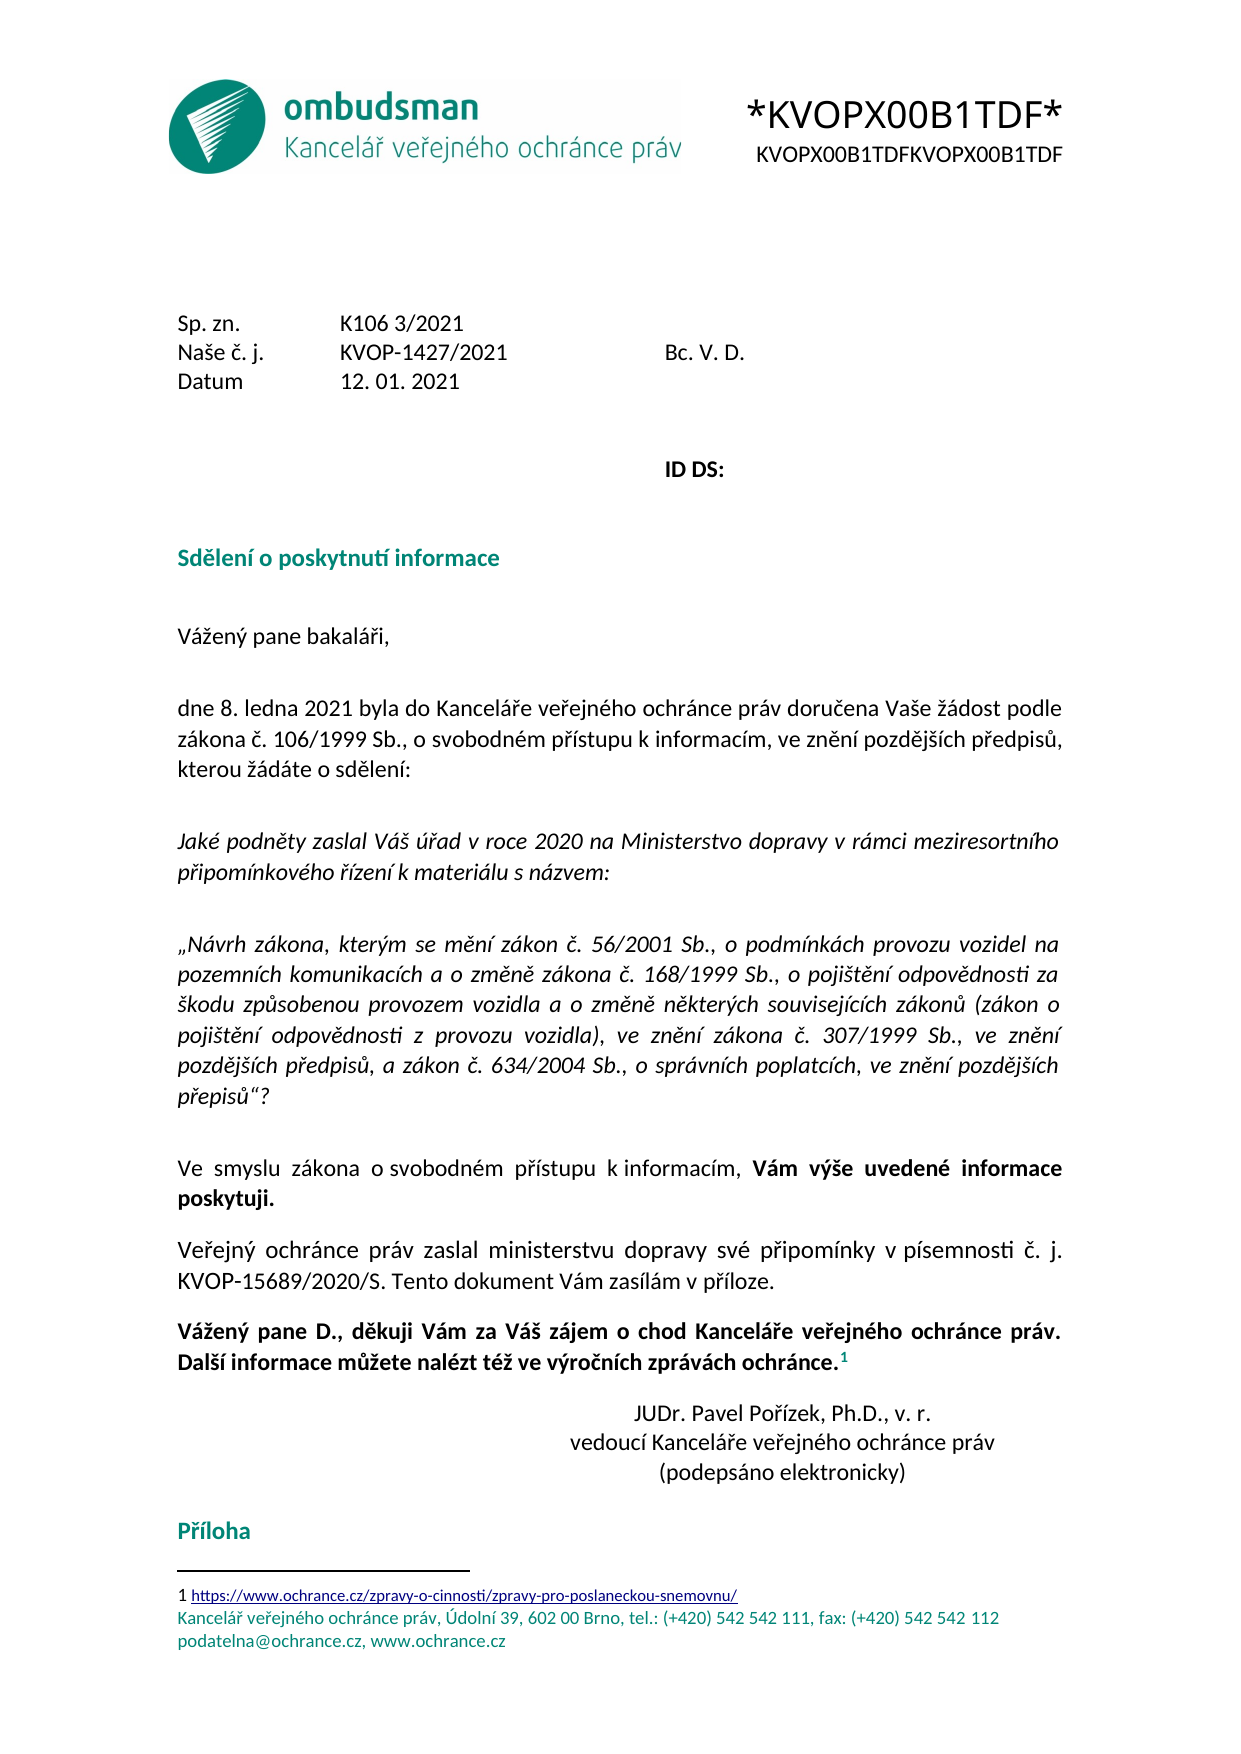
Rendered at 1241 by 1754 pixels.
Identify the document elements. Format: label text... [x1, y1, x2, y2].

table_header Sp. zn. Naše č. j. Datum [177, 220, 340, 542]
text Vážený pane bakaláři, [177, 621, 1063, 651]
text Ve smyslu zákona o svobodném přístupu k informacím, Vám výše uvedené informace poskytuji. [177, 1153, 1063, 1213]
text https://www.ochrance.cz/zpravy-o-cinnosti/zpravy-pro-poslaneckou-snemovnu/ [177, 1583, 1063, 1606]
text (podepsáno elektronicky) [502, 1457, 1063, 1486]
text Příloha [177, 1515, 1063, 1546]
text JUDr. Pavel Pořízek, Ph.D., v. r. [502, 1398, 1063, 1427]
table_header K106 3/2021 KVOP-1427/2021 12. 01. 2021 [340, 220, 664, 542]
text Vážený pane D., děkuji Vám za Váš zájem o chod Kanceláře veřejného ochránce práv. Další informace můžete nalézt též ve výročních zprávách ochránce. [177, 1316, 1063, 1376]
text Jaké podněty zaslal Váš úřad v roce 2020 na Ministerstvo dopravy v rámci meziresortního připomínkového řízení k materiálu s názvem: [177, 826, 1063, 886]
text Veřejný ochránce práv zaslal ministerstvu dopravy své připomínky v písemnosti č. j. KVOP-15689/2020/S. Tento dokument Vám zasílám v příloze. [177, 1234, 1063, 1296]
text dne 8. ledna 2021 byla do Kanceláře veřejného ochránce práv doručena Vaše žádost podle zákona č. 106/1999 Sb., o svobodném přístupu k informacím, ve znění pozdějších předpisů, kterou žádáte o sdělení: [177, 693, 1063, 783]
text vedoucí Kanceláře veřejného ochránce práv [502, 1427, 1063, 1457]
subtitle Sdělení o poskytnutí informace [177, 542, 1063, 572]
table_header Bc. V. D. ID DS: [665, 220, 1085, 542]
text „Návrh zákona, kterým se mění zákon č. 56/2001 Sb., o podmínkách provozu vozidel na pozemních komunikacích a o změně zákona č. 168/1999 Sb., o pojištění odpovědnosti za škodu způsobenou provozem vozidla a o změně některých souvisejících zákonů (zákon o pojištění odpovědnosti z provozu vozidla), ve znění zákona č. 307/1999 Sb., ve znění pozdějších předpisů, a zákon č. 634/2004 Sb., o správních poplatcích, ve znění pozdějších přepisů“? [177, 929, 1063, 1110]
